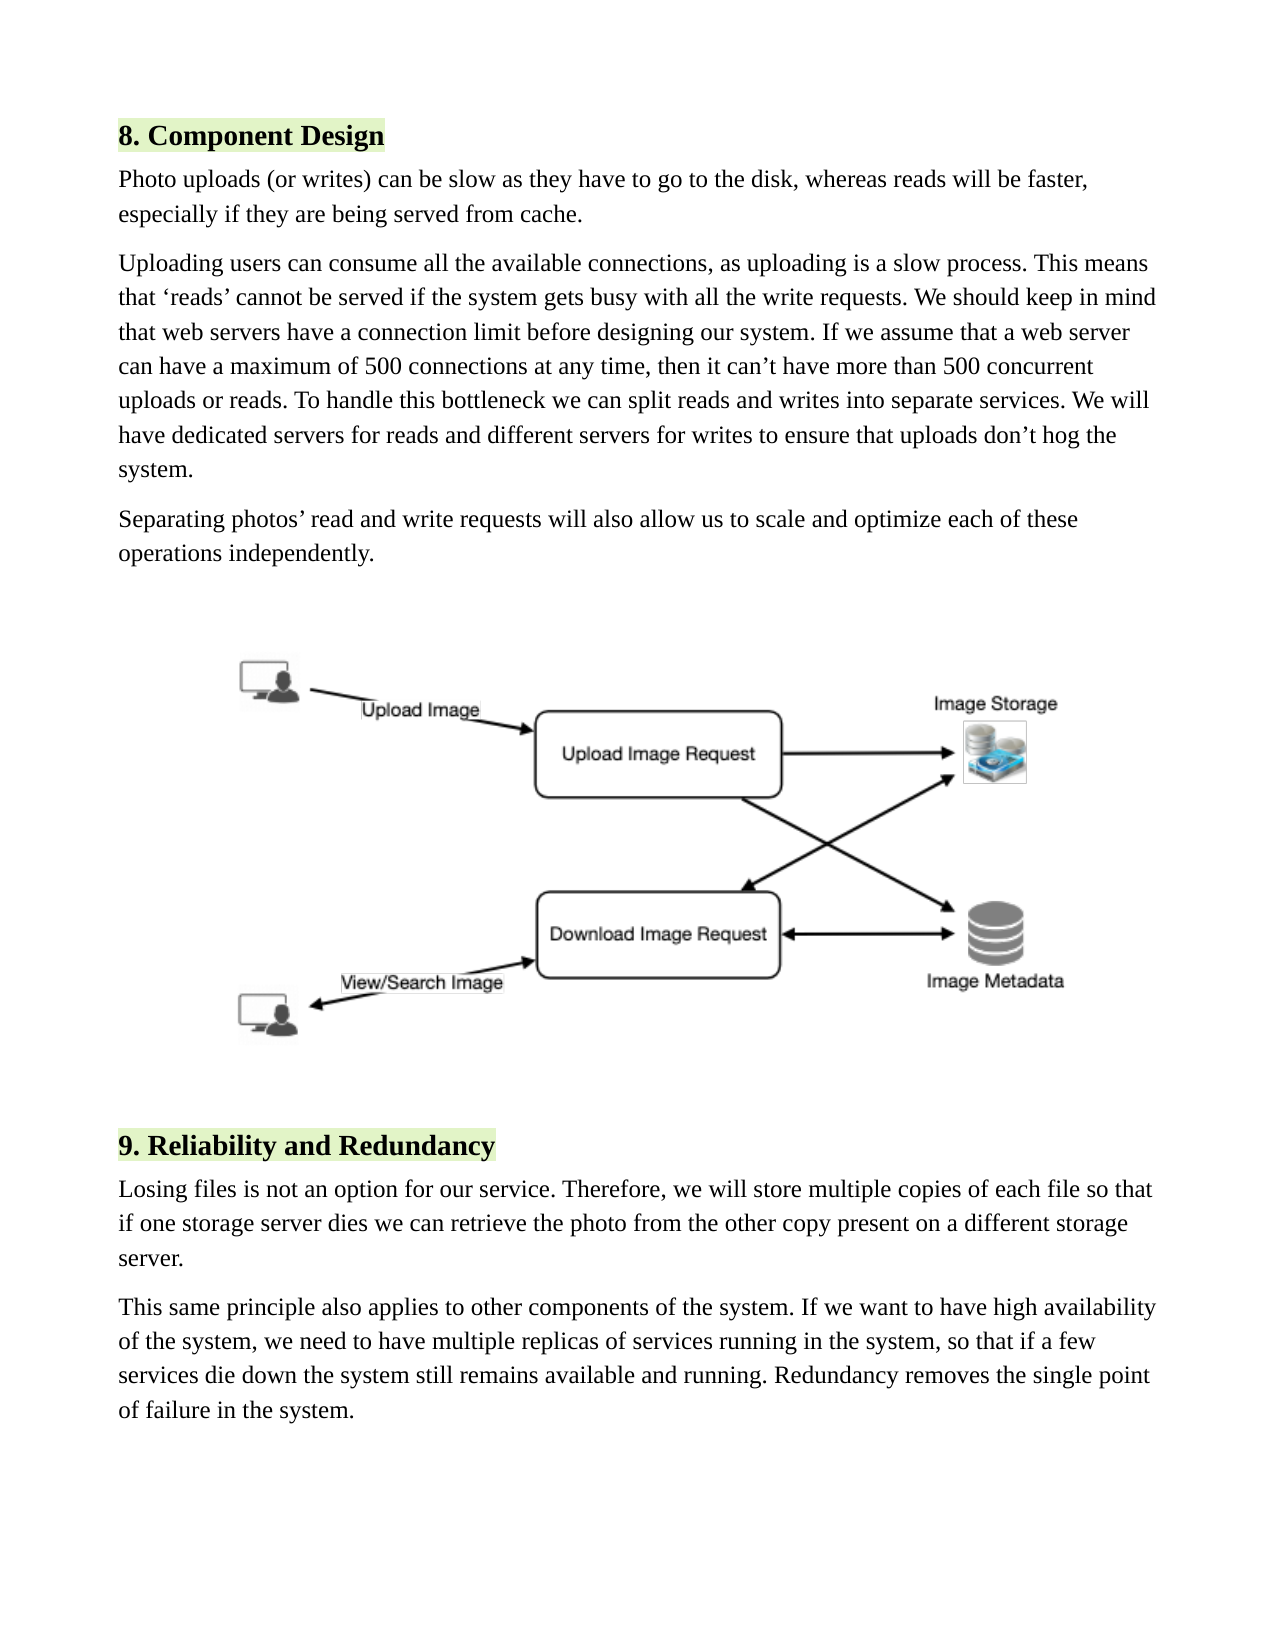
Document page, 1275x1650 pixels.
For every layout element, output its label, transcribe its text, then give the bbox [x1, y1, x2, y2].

text Losing files is not an option for our service. Therefore, we will store multiple copies of each file so that if one storage server dies we can retrieve the photo from the other copy present on a different storage server. [118, 1174, 1157, 1271]
text Separating photos’ read and write requests will also allow us to scale and optimize each of these operations independently. [118, 504, 1157, 567]
text Uploading users can consume all the available connections, as uploading is a slow process. This means that ‘reads’ cannot be served if the system gets busy with all the write requests. We should keep in mind that web servers have a connection limit before designing our system. If we assume that a web server can have a maximum of 500 connections at any time, then it can’t have more than 500 concurrent uploads or reads. To handle this bottleneck we can split reads and writes into separate services. We will have dedicated servers for reads and different servers for writes to ensure that uploads don’t hog the system. [118, 248, 1157, 483]
subtitle 9. Reliability and Redundancy [118, 1128, 1157, 1161]
text This same principle also applies to other components of the system. If we want to have high availability of the system, we need to have multiple replicas of services running in the system, so that if a few services die down the system still remains available and running. Redundancy removes the single point of failure in the system. [118, 1292, 1157, 1424]
picture [118, 621, 1275, 1088]
text Photo uploads (or writes) can be slow as they have to go to the disk, whereas reads will be faster, especially if they are being served from cache. [118, 164, 1157, 227]
subtitle 8. Component Design [118, 118, 1157, 152]
